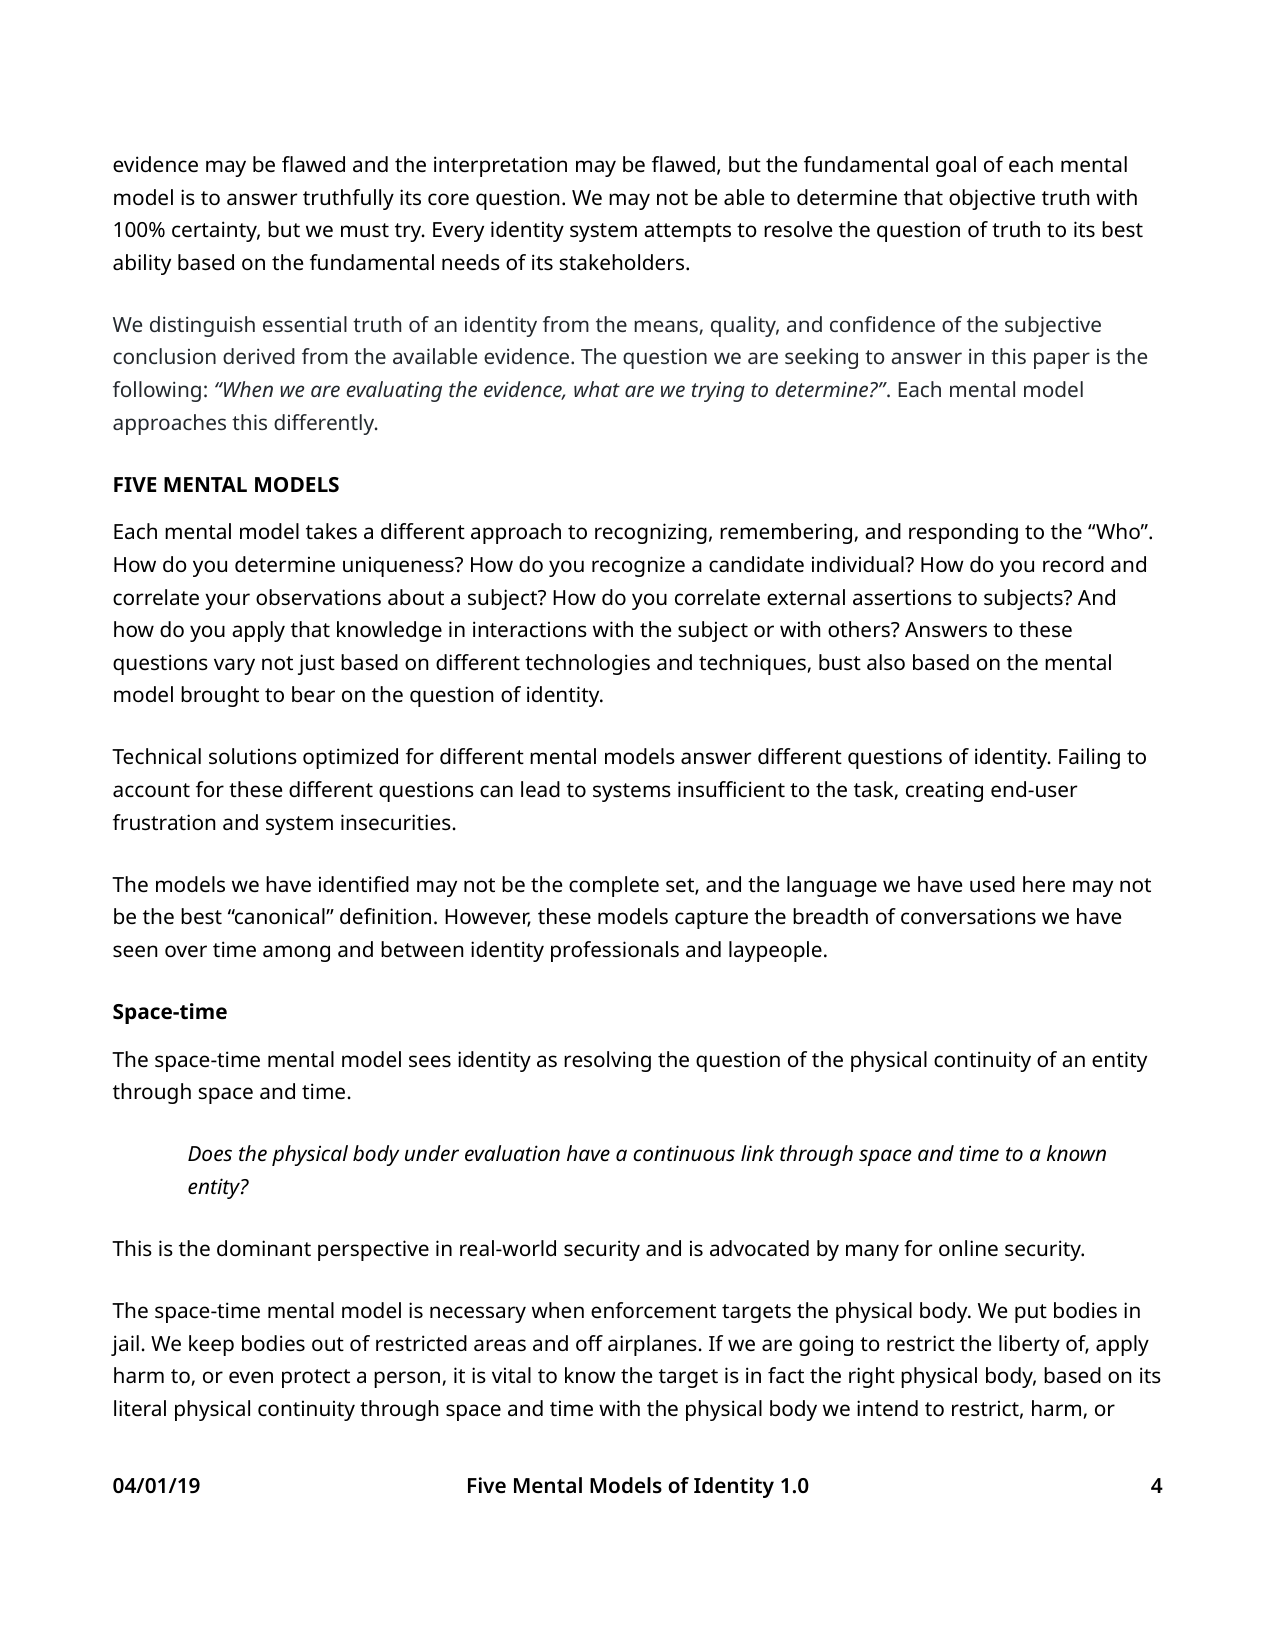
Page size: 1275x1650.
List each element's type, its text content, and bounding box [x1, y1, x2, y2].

text Does the physical body under evaluation have a continuous link through space and time to a known entity? [187, 1139, 1162, 1200]
text The space-time mental model sees identity as resolving the question of the physical continuity of an entity through space and time. [112, 1045, 1162, 1106]
text evidence may be flawed and the interpretation may be flawed, but the fundamental goal of each mental model is to answer truthfully its core question. We may not be able to determine that objective truth with 100% certainty, but we must try. Every identity system attempts to resolve the question of truth to its best ability based on the fundamental needs of its stakeholders. [112, 150, 1162, 276]
subtitle Five Mental Models [112, 470, 1162, 498]
text The models we have identified may not be the complete set, and the language we have used here may not be the best “canonical” definition. However, these models capture the breadth of conversations we have seen over time among and between identity professionals and laypeople. [112, 870, 1162, 963]
subtitle Space-time [112, 997, 1162, 1026]
text We distinguish essential truth of an identity from the means, quality, and confidence of the subjective conclusion derived from the available evidence. The question we are seeking to answer in this paper is the following: “When we are evaluating the evidence, what are we trying to determine?”. Each mental model approaches this differently. [112, 310, 1162, 436]
text This is the dominant perspective in real-world security and is advocated by many for online security. [112, 1234, 1162, 1262]
text The space-time mental model is necessary when enforcement targets the physical body. We put bodies in jail. We keep bodies out of restricted areas and off airplanes. If we are going to restrict the liberty of, apply harm to, or even protect a person, it is vital to know the target is in fact the right physical body, based on its literal physical continuity through space and time with the physical body we intend to restrict, harm, or [112, 1296, 1162, 1422]
text Technical solutions optimized for different mental models answer different questions of identity. Failing to account for these different questions can lead to systems insufficient to the task, creating end-user frustration and system insecurities. [112, 742, 1162, 836]
text Each mental model takes a different approach to recognizing, remembering, and responding to the “Who”. How do you determine uniqueness? How do you recognize a candidate individual? How do you record and correlate your observations about a subject? How do you correlate external assertions to subjects? And how do you apply that knowledge in interactions with the subject or with others? Answers to these questions vary not just based on different technologies and techniques, bust also based on the mental model brought to bear on the question of identity. [112, 517, 1162, 709]
